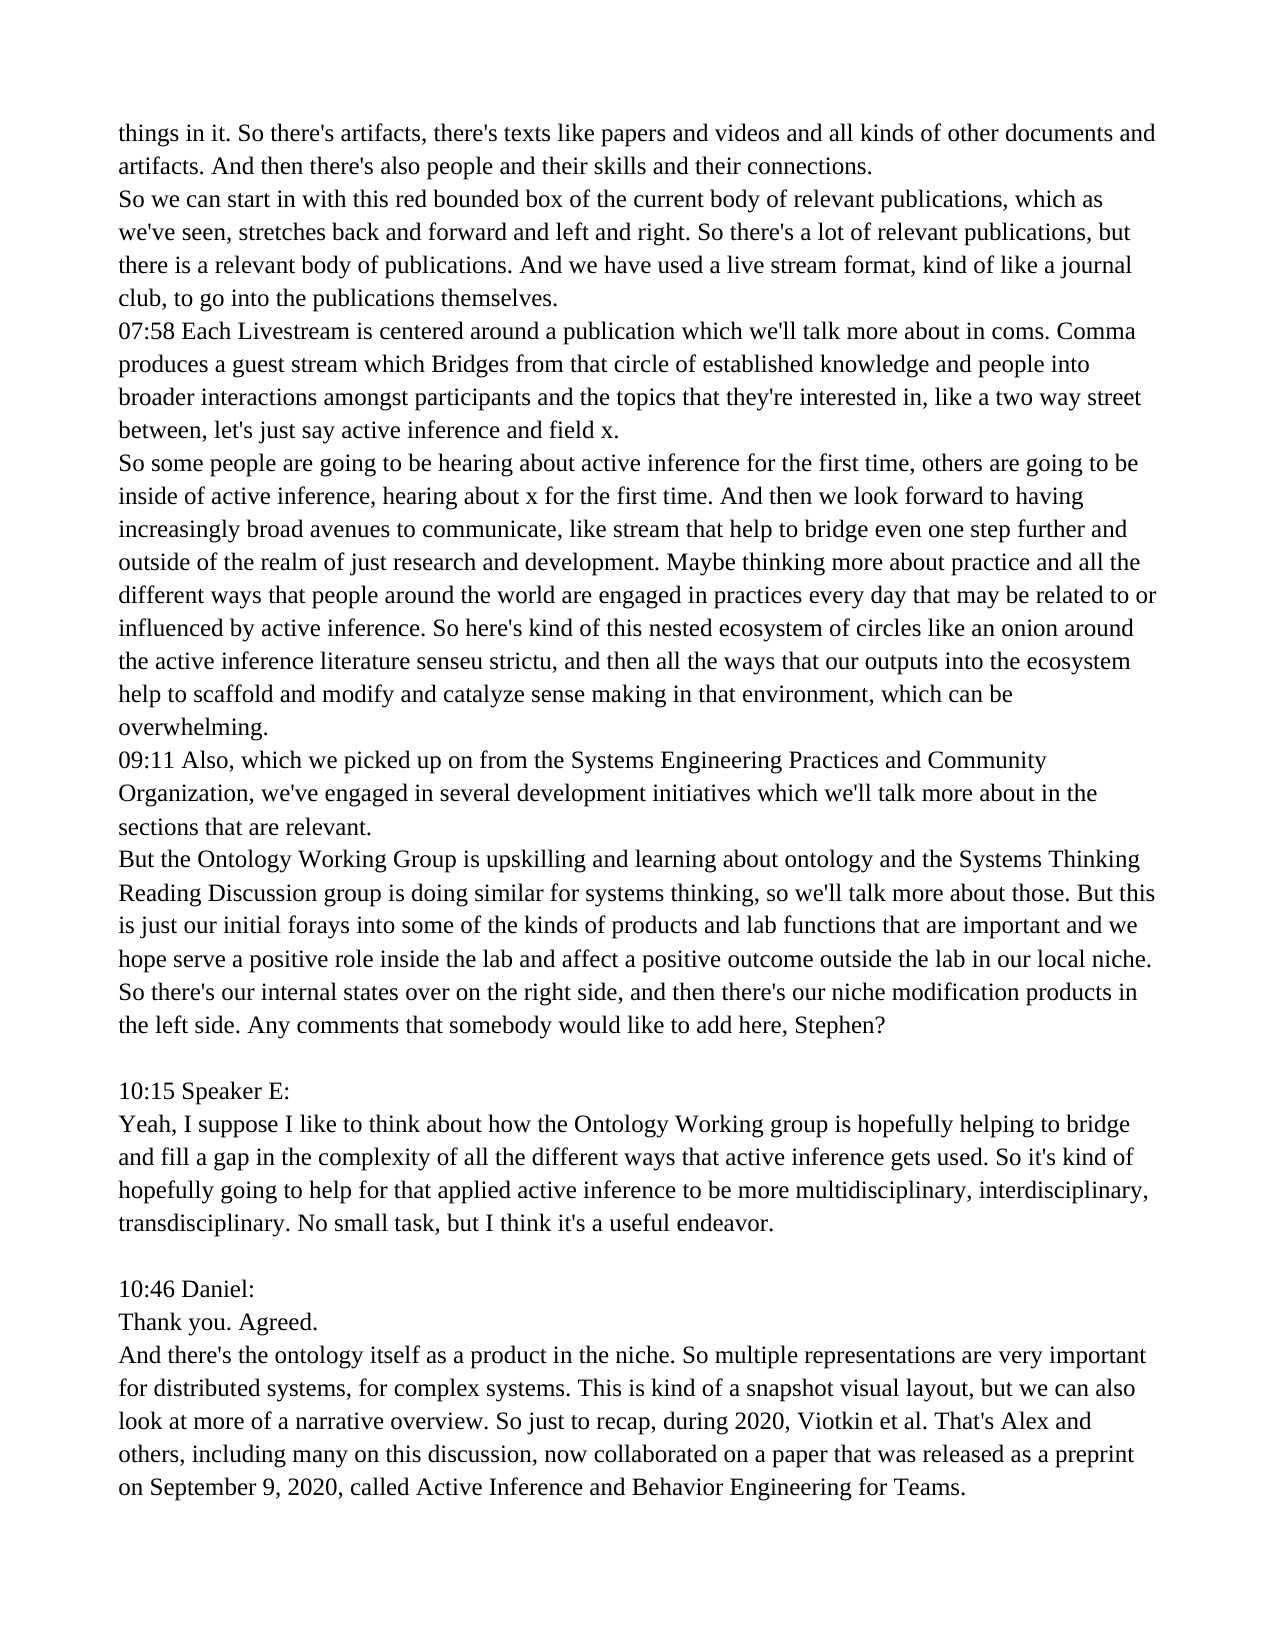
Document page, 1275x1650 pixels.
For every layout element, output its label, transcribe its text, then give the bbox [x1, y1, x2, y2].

text 10:15 Speaker E: [118, 1076, 1157, 1104]
text 09:11 Also, which we picked up on from the Systems Engineering Practices and Community Organization, we've engaged in several development initiatives which we'll talk more about in the sections that are relevant. [118, 746, 1157, 840]
text 10:46 Daniel: [118, 1274, 1157, 1303]
text Thank you. Agreed. [118, 1307, 1157, 1336]
text 07:58 Each Livestream is centered around a publication which we'll talk more about in coms. Comma produces a guest stream which Bridges from that circle of established knowledge and people into broader interactions amongst participants and the topics that they're interested in, like a two way street between, let's just say active inference and field x. [118, 316, 1157, 444]
text And there's the ontology itself as a product in the niche. So multiple representations are very important for distributed systems, for complex systems. This is kind of a snapshot visual layout, but we can also look at more of a narrative overview. So just to recap, during 2020, Viotkin et al. That's Alex and others, including many on this discussion, now collaborated on a paper that was released as a preprint on September 9, 2020, called Active Inference and Behavior Engineering for Teams. [118, 1340, 1157, 1501]
text But the Ontology Working Group is upskilling and learning about ontology and the Systems Thinking Reading Discussion group is doing similar for systems thinking, so we'll talk more about those. But this is just our initial forays into some of the kinds of products and lab functions that are important and we hope serve a positive role inside the lab and affect a positive outcome outside the lab in our local niche. So there's our internal states over on the right side, and then there's our niche modification products in the left side. Any comments that somebody would like to add here, Stephen? [118, 844, 1157, 1038]
text Yeah, I suppose I like to think about how the Ontology Working group is hopefully helping to bridge and fill a gap in the complexity of all the different ways that active inference gets used. So it's kind of hopefully going to help for that applied active inference to be more multidisciplinary, interdisciplinary, transdisciplinary. No small task, but I think it's a useful endeavor. [118, 1109, 1157, 1237]
text things in it. So there's artifacts, there's texts like papers and videos and all kinds of other documents and artifacts. And then there's also people and their skills and their connections. [118, 118, 1157, 180]
text So we can start in with this red bounded box of the current body of relevant publications, which as we've seen, stretches back and forward and left and right. So there's a lot of relevant publications, but there is a relevant body of publications. And we have used a live stream format, kind of like a journal club, to go into the publications themselves. [118, 184, 1157, 312]
text So some people are going to be hearing about active inference for the first time, others are going to be inside of active inference, hearing about x for the first time. And then we look forward to having increasingly broad avenues to communicate, like stream that help to bridge even one step further and outside of the realm of just research and development. Maybe thinking more about practice and all the different ways that people around the world are engaged in practices every day that may be related to or influenced by active inference. So here's kind of this nested ecosystem of circles like an onion around the active inference literature senseu strictu, and then all the ways that our outputs into the ecosystem help to scaffold and modify and catalyze sense making in that environment, which can be overwhelming. [118, 448, 1157, 741]
